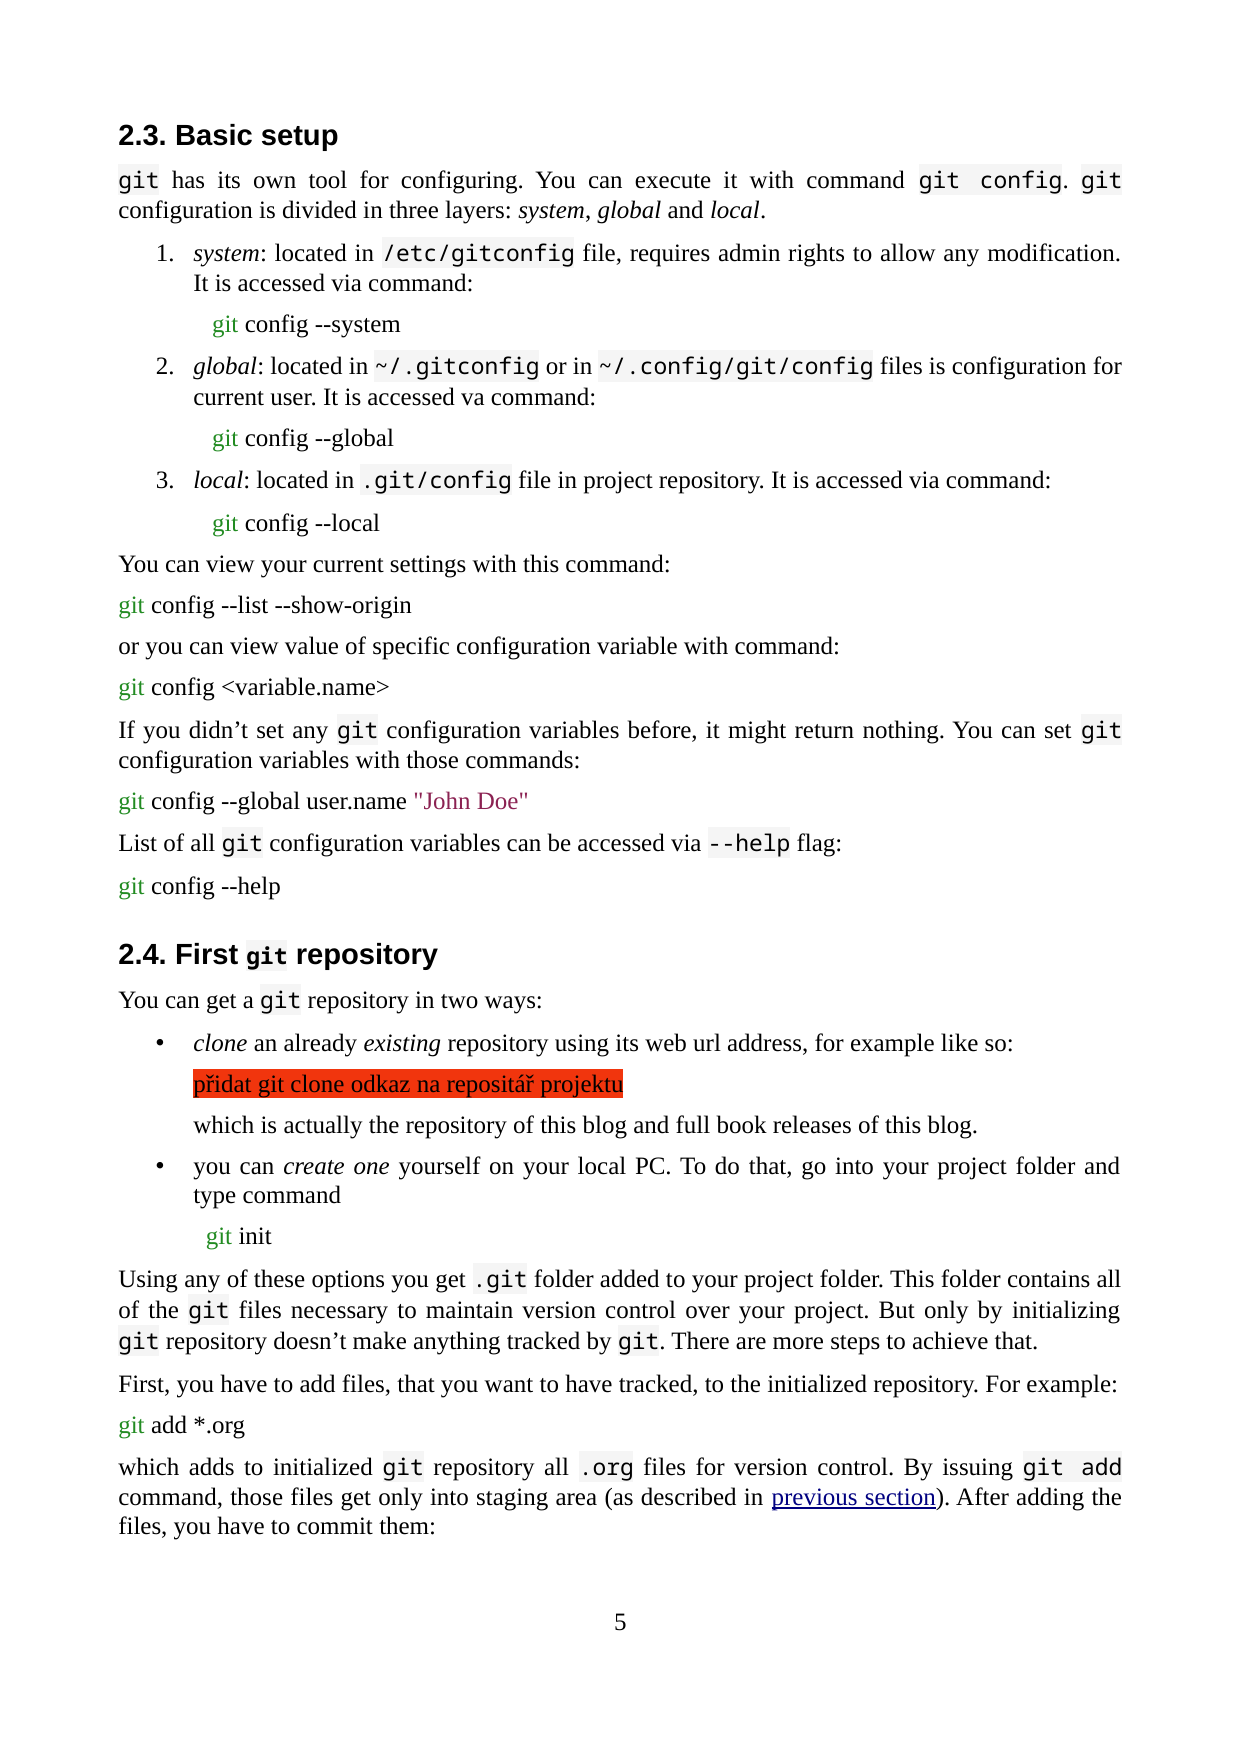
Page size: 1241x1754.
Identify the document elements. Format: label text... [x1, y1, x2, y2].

subtitle Basic setup [118, 118, 1122, 152]
text You can get a git repository in two ways: [301, 984, 1122, 1015]
text You can get a git repository in two ways: [118, 984, 260, 1015]
text List of all git configuration variables can be accessed via --help flag: [263, 827, 708, 858]
list which is actually the repository of this blog and full book releases of this blog. [156, 1110, 1122, 1139]
text git config <variable.name> [118, 672, 1122, 701]
text git config --global user.name "John Doe" [118, 786, 1122, 815]
list you can create one yourself on your local PC. To do that, go into your project folder and type command [156, 1151, 1122, 1209]
list git config --global [156, 423, 1122, 452]
text git config --list --show-origin [118, 590, 1122, 619]
text which adds to initialized git repository all .org files for version control. By issuing git add command, those files get only into staging area (as described in previous section). After adding the files, you have to commit them: [118, 1451, 1122, 1540]
list local: located in .git/config file in project repository. It is accessed via command: [512, 464, 1122, 495]
text List of all git configuration variables can be accessed via --help flag: [118, 827, 222, 858]
subtitle First git repository [118, 937, 1122, 971]
text git config --help [118, 871, 1122, 900]
list system: located in /etc/gitconfig file, requires admin rights to allow any modification. It is accessed via command: [156, 237, 1122, 297]
list global: located in ~/.gitconfig or in ~/.config/git/config files is configuration for current user. It is accessed va command: [156, 350, 1122, 410]
text or you can view value of specific configuration variable with command: [118, 631, 1122, 660]
text If you didn’t set any git configuration variables before, it might return nothing. You can set git configuration variables with those commands: [118, 714, 1122, 774]
list přidat git clone odkaz na repositář projektu [156, 1069, 193, 1098]
list git config --system [156, 309, 1122, 338]
text git has its own tool for configuring. You can execute it with command git config. git configuration is divided in three layers: system, global and local. [118, 164, 1122, 224]
list local: located in .git/config file in project repository. It is accessed via command: [156, 464, 360, 495]
text List of all git configuration variables can be accessed via --help flag: [790, 827, 1122, 858]
list git init [156, 1221, 1122, 1250]
text Using any of these options you get .git folder added to your project folder. This folder contains all of the git files necessary to maintain version control over your project. But only by initializing git repository doesn’t make anything tracked by git. There are more steps to achieve that. [118, 1262, 1122, 1356]
text git add *.org [118, 1410, 1122, 1439]
text First, you have to add files, that you want to have tracked, to the initialized repository. For example: [118, 1369, 1122, 1397]
list clone an already existing repository using its web url address, for example like so: [156, 1028, 1122, 1056]
list git config --local [156, 508, 1122, 536]
list přidat git clone odkaz na repositář projektu [623, 1069, 1122, 1098]
text You can view your current settings with this command: [118, 549, 1122, 578]
